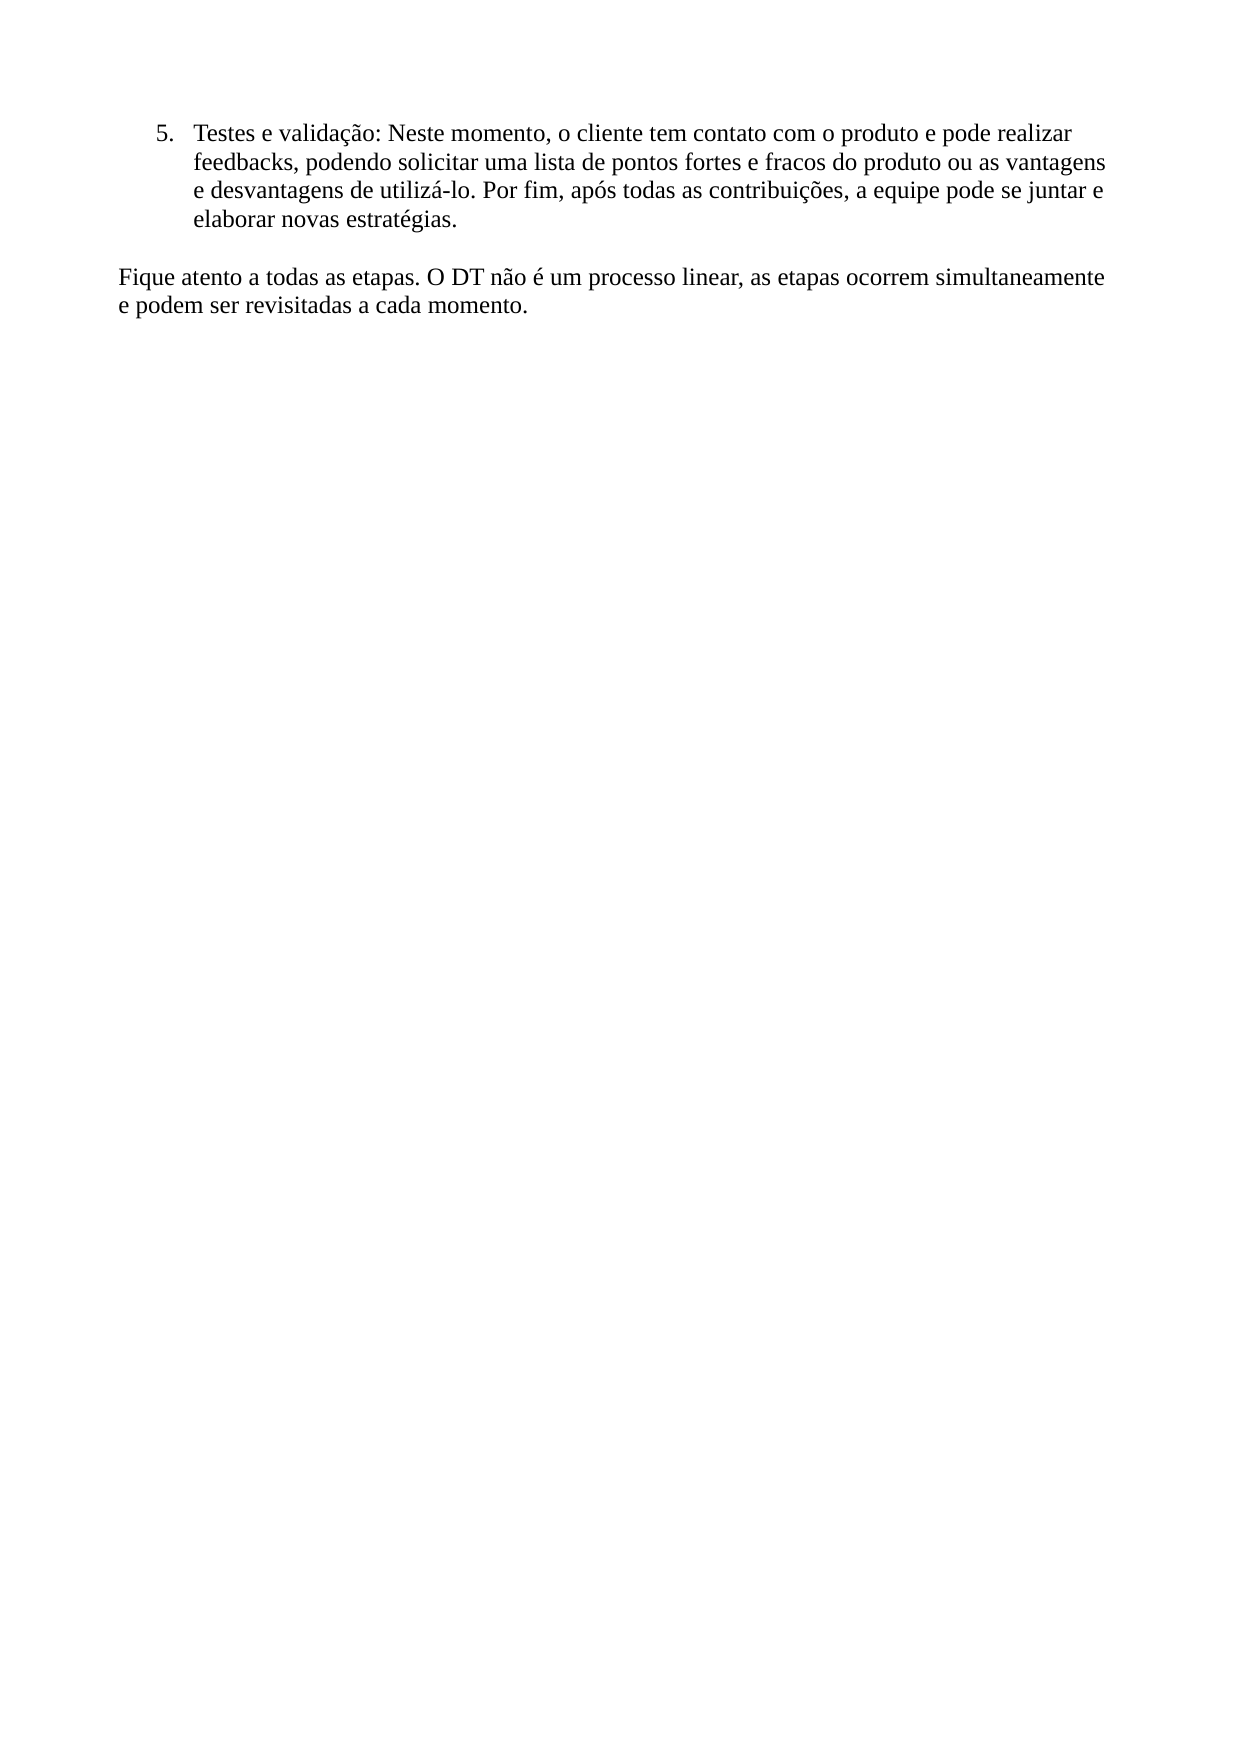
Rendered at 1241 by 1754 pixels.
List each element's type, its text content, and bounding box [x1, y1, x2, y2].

text Fique atento a todas as etapas. O DT não é um processo linear, as etapas ocorrem simultaneamente e podem ser revisitadas a cada momento. [118, 262, 1122, 319]
list Testes e validação: Neste momento, o cliente tem contato com o produto e pode realizar feedbacks, podendo solicitar uma lista de pontos fortes e fracos do produto ou as vantagens e desvantagens de utilizá-lo. Por fim, após todas as contribuições, a equipe pode se juntar e elaborar novas estratégias. [156, 118, 1122, 233]
